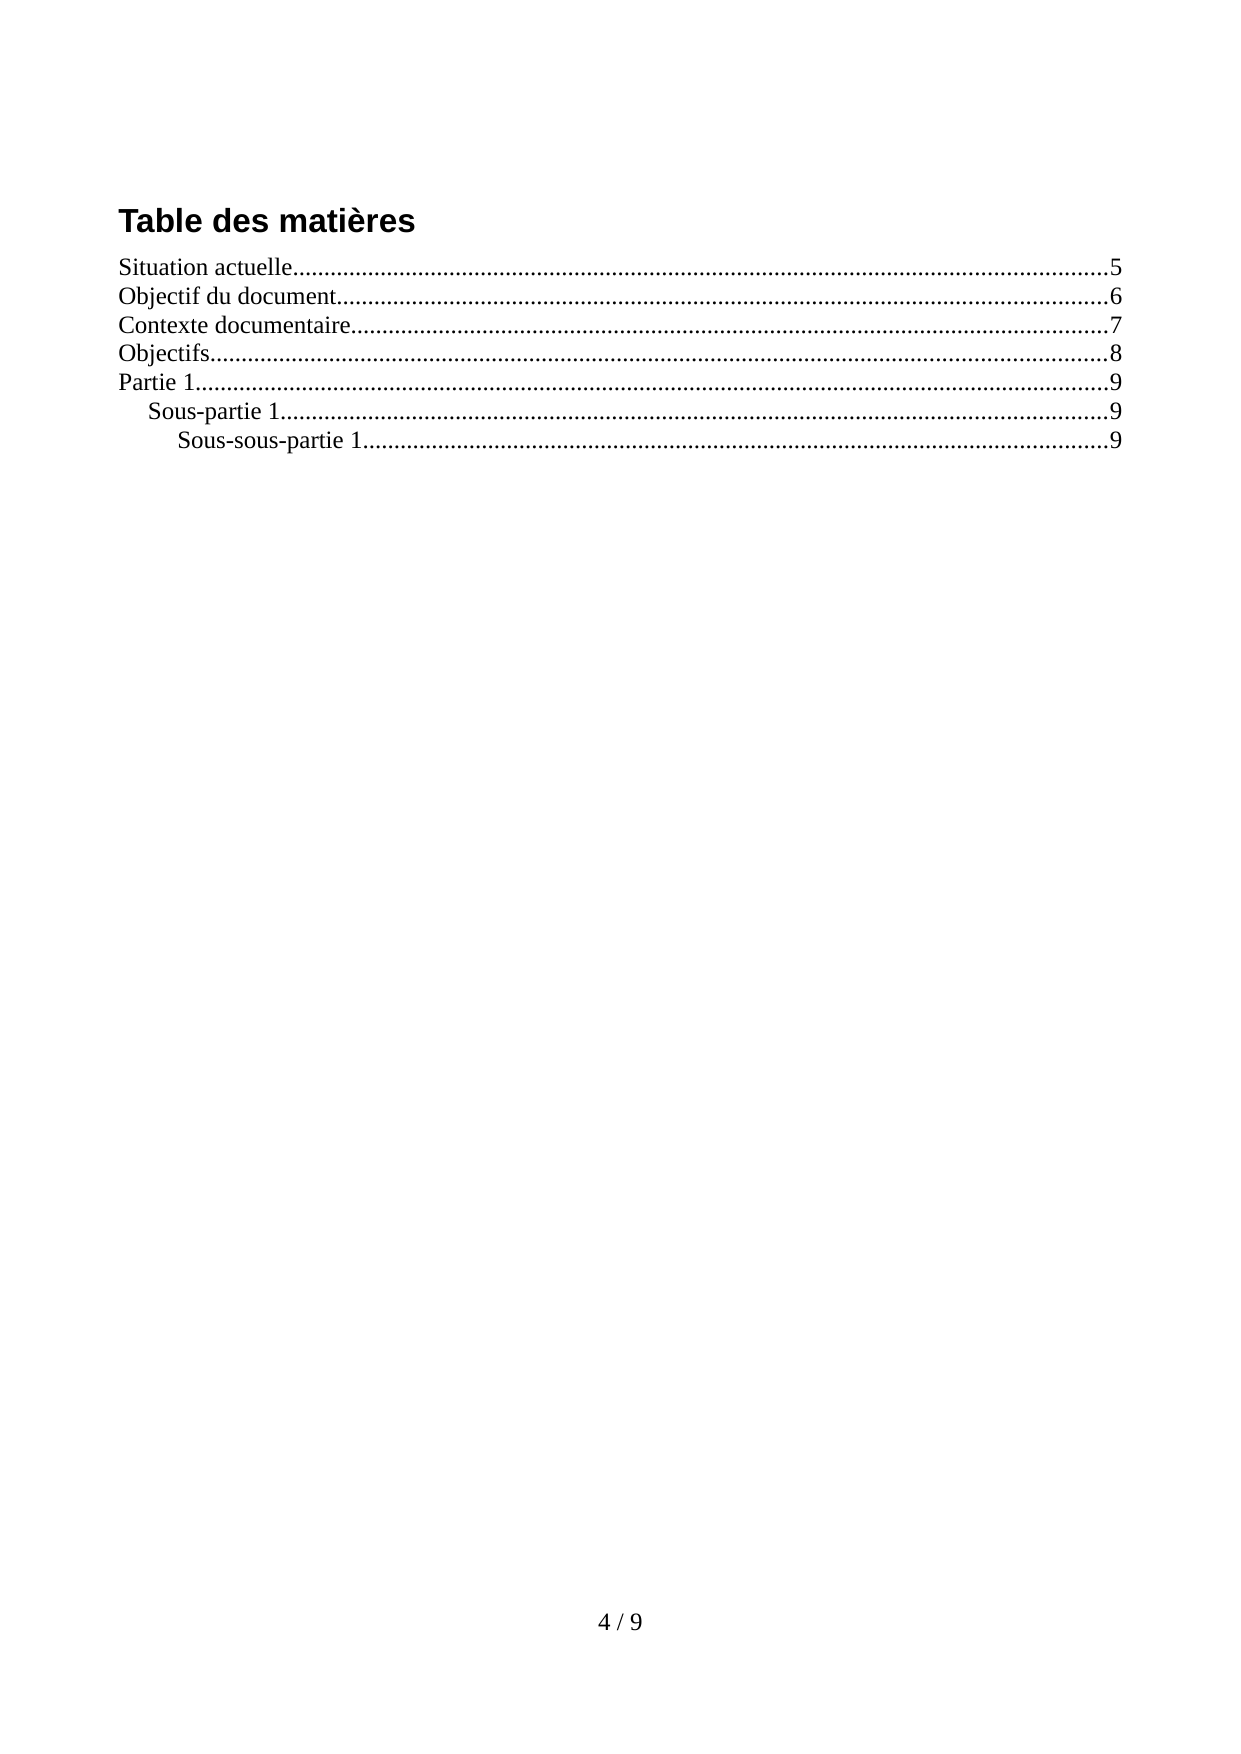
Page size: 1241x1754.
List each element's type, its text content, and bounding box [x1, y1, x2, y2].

text Contexte documentaire 7 [118, 310, 1122, 338]
text Sous-partie 1 9 [148, 396, 1122, 425]
text Sous-sous-partie 1 9 [177, 425, 1122, 453]
text Partie 1 9 [118, 367, 1122, 396]
subtitle Table des matières [118, 201, 1122, 240]
text Objectif du document 6 [118, 281, 1122, 310]
text Objectifs 8 [118, 338, 1122, 367]
text Situation actuelle 5 [118, 252, 1122, 281]
